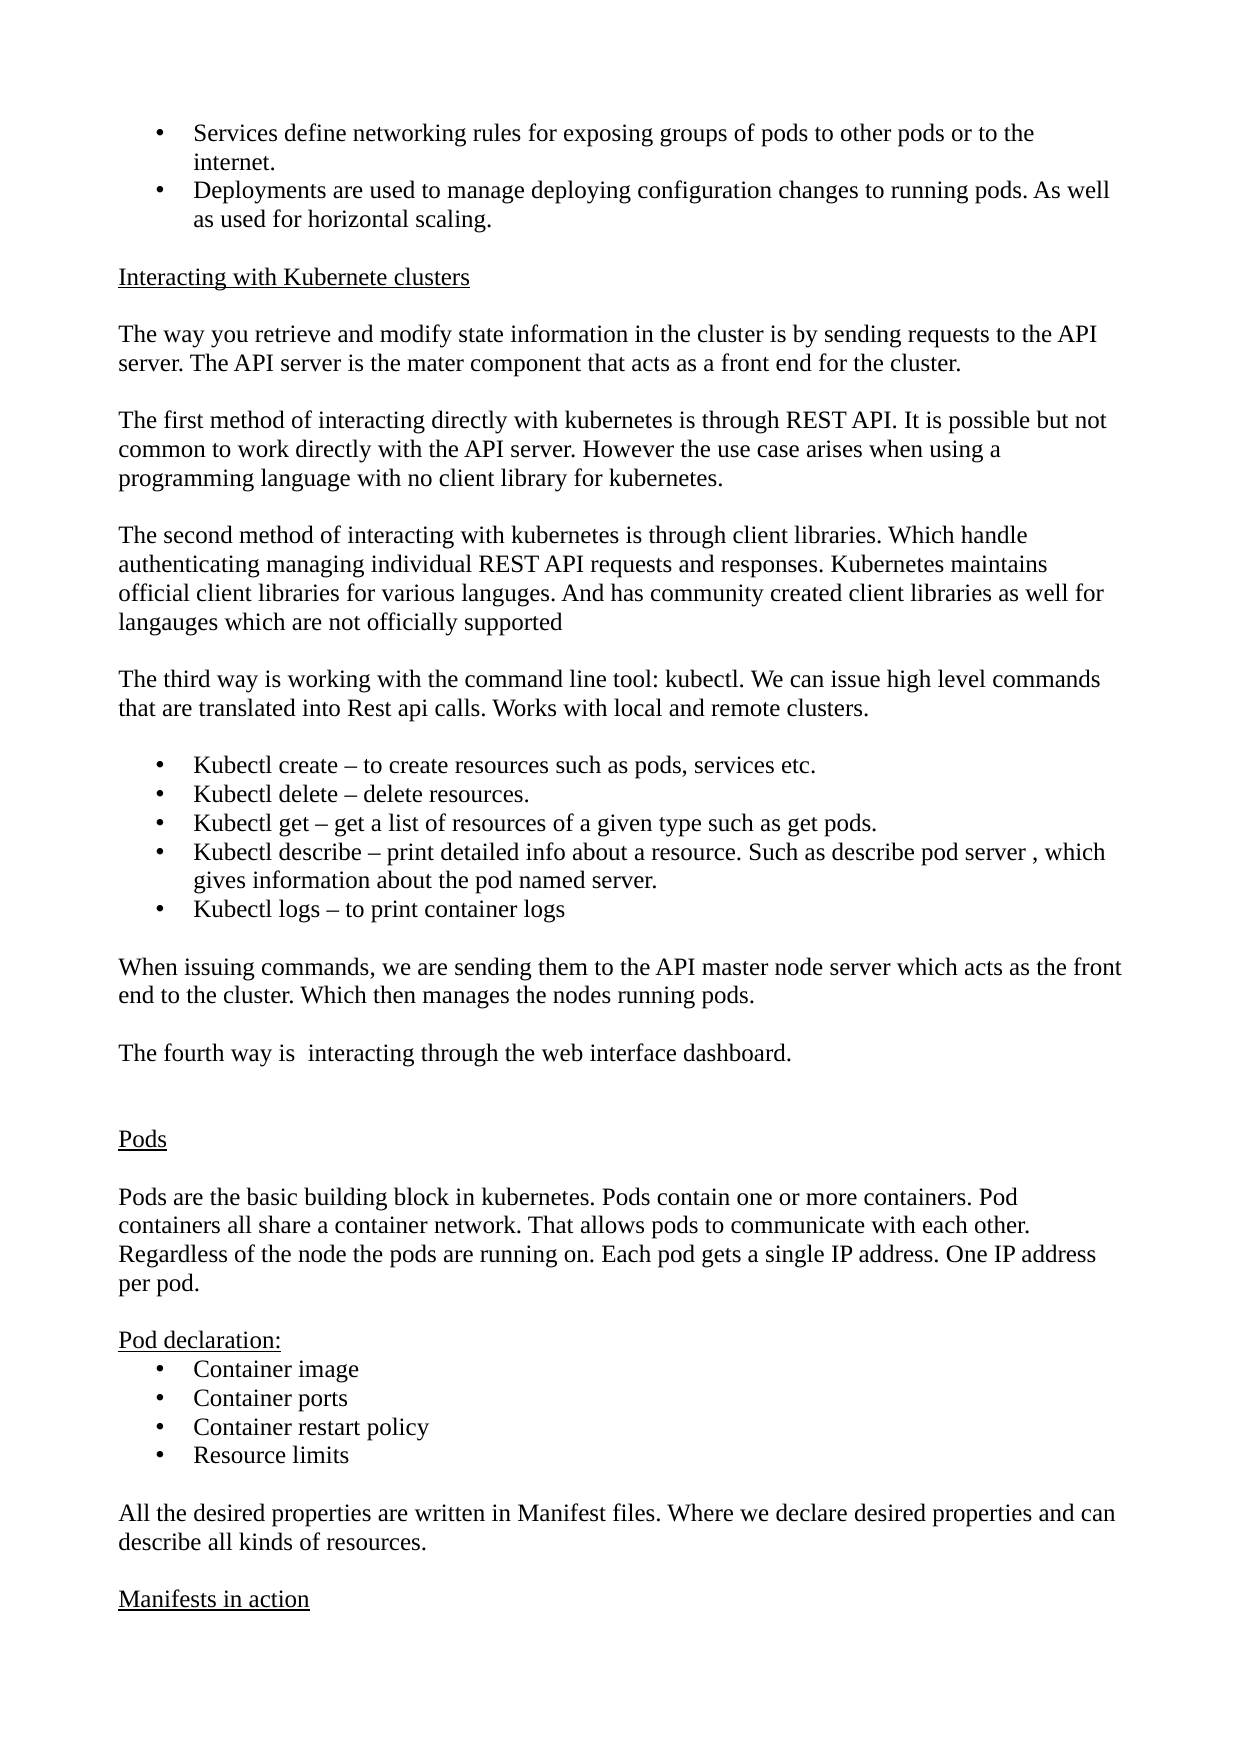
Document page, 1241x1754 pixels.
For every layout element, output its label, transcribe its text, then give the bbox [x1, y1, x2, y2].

text All the desired properties are written in Manifest files. Where we declare desired properties and can describe all kinds of resources. [118, 1498, 1122, 1556]
text Manifests in action [118, 1584, 1122, 1613]
list Deployments are used to manage deploying configuration changes to running pods. As well as used for horizontal scaling. [156, 176, 1122, 233]
text The third way is working with the command line tool: kubectl. We can issue high level commands that are translated into Rest api calls. Works with local and remote clusters. [118, 664, 1122, 722]
list Kubectl describe – print detailed info about a resource. Such as describe pod server , which gives information about the pod named server. [156, 837, 1122, 894]
list Kubectl delete – delete resources. [156, 779, 1122, 808]
text Pods are the basic building block in kubernetes. Pods contain one or more containers. Pod containers all share a container network. That allows pods to communicate with each other. Regardless of the node the pods are running on. Each pod gets a single IP address. One IP address per pod. [118, 1182, 1122, 1297]
list Kubectl logs – to print container logs [156, 894, 1122, 923]
text The first method of interacting directly with kubernetes is through REST API. It is possible but not common to work directly with the API server. However the use case arises when using a programming language with no client library for kubernetes. [118, 406, 1122, 492]
list Container image [156, 1354, 1122, 1383]
text When issuing commands, we are sending them to the API master node server which acts as the front end to the cluster. Which then manages the nodes running pods. [118, 952, 1122, 1009]
text Pod declaration: [118, 1326, 1122, 1354]
list Resource limits [156, 1441, 1122, 1469]
list Container ports [156, 1383, 1122, 1412]
text Interacting with Kubernete clusters [118, 262, 1122, 291]
list Kubectl create – to create resources such as pods, services etc. [156, 751, 1122, 779]
list Container restart policy [156, 1412, 1122, 1441]
list Services define networking rules for exposing groups of pods to other pods or to the internet. [156, 118, 1122, 176]
list Kubectl get – get a list of resources of a given type such as get pods. [156, 808, 1122, 837]
text The way you retrieve and modify state information in the cluster is by sending requests to the API server. The API server is the mater component that acts as a front end for the cluster. [118, 319, 1122, 377]
text The fourth way is interacting through the web interface dashboard. [118, 1038, 1122, 1067]
text The second method of interacting with kubernetes is through client libraries. Which handle authenticating managing individual REST API requests and responses. Kubernetes maintains official client libraries for various languges. And has community created client libraries as well for langauges which are not officially supported [118, 521, 1122, 636]
text Pods [118, 1124, 1122, 1153]
